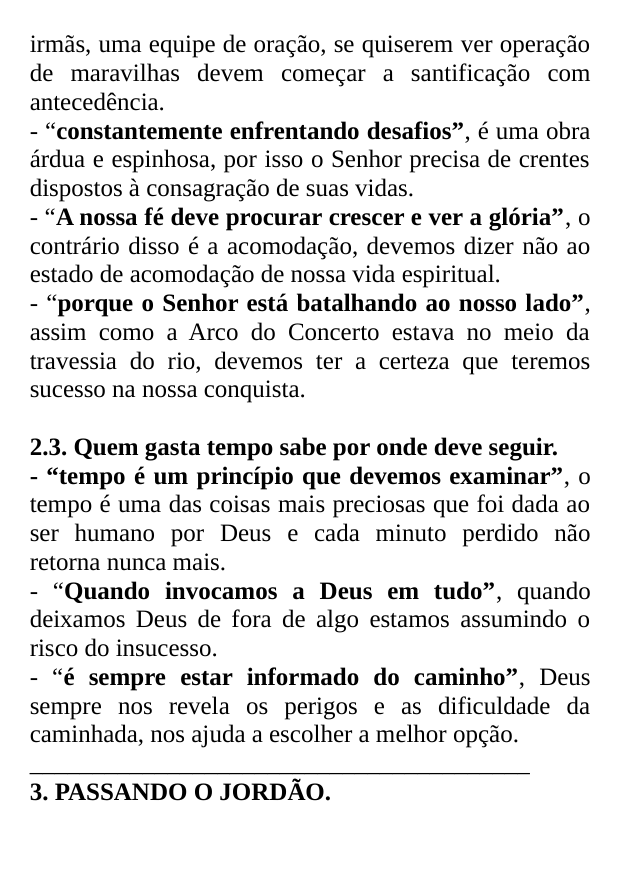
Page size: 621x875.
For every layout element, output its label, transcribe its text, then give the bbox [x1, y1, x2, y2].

text irmãs, uma equipe de oração, se quiserem ver operação de maravilhas devem começar a santificação com antecedência. [29, 29, 591, 116]
text 3. Passando o Jordão. [29, 777, 591, 806]
text 2.3. Quem gasta tempo sabe por onde deve seguir. [29, 432, 591, 461]
text - “tempo é um princípio que devemos examinar”, o tempo é uma das coisas mais preciosas que foi dada ao ser humano por Deus e cada minuto perdido não retorna nunca mais. [29, 461, 591, 576]
text - “é sempre estar informado do caminho”, Deus sempre nos revela os perigos e as dificuldade da caminhada, nos ajuda a escolher a melhor opção. [29, 662, 591, 748]
text - “constantemente enfrentando desafios”, é uma obra árdua e espinhosa, por isso o Senhor precisa de crentes dispostos à consagração de suas vidas. [29, 116, 591, 202]
text - “porque o Senhor está batalhando ao nosso lado”, assim como a Arco do Concerto estava no meio da travessia do rio, devemos ter a certeza que teremos sucesso na nossa conquista. [29, 288, 591, 403]
text - “Quando invocamos a Deus em tudo”, quando deixamos Deus de fora de algo estamos assumindo o risco do insucesso. [29, 576, 591, 662]
text - “A nossa fé deve procurar crescer e ver a glória”, o contrário disso é a acomodação, devemos dizer não ao estado de acomodação de nossa vida espiritual. [29, 202, 591, 288]
text ________________________________________ [29, 748, 591, 777]
